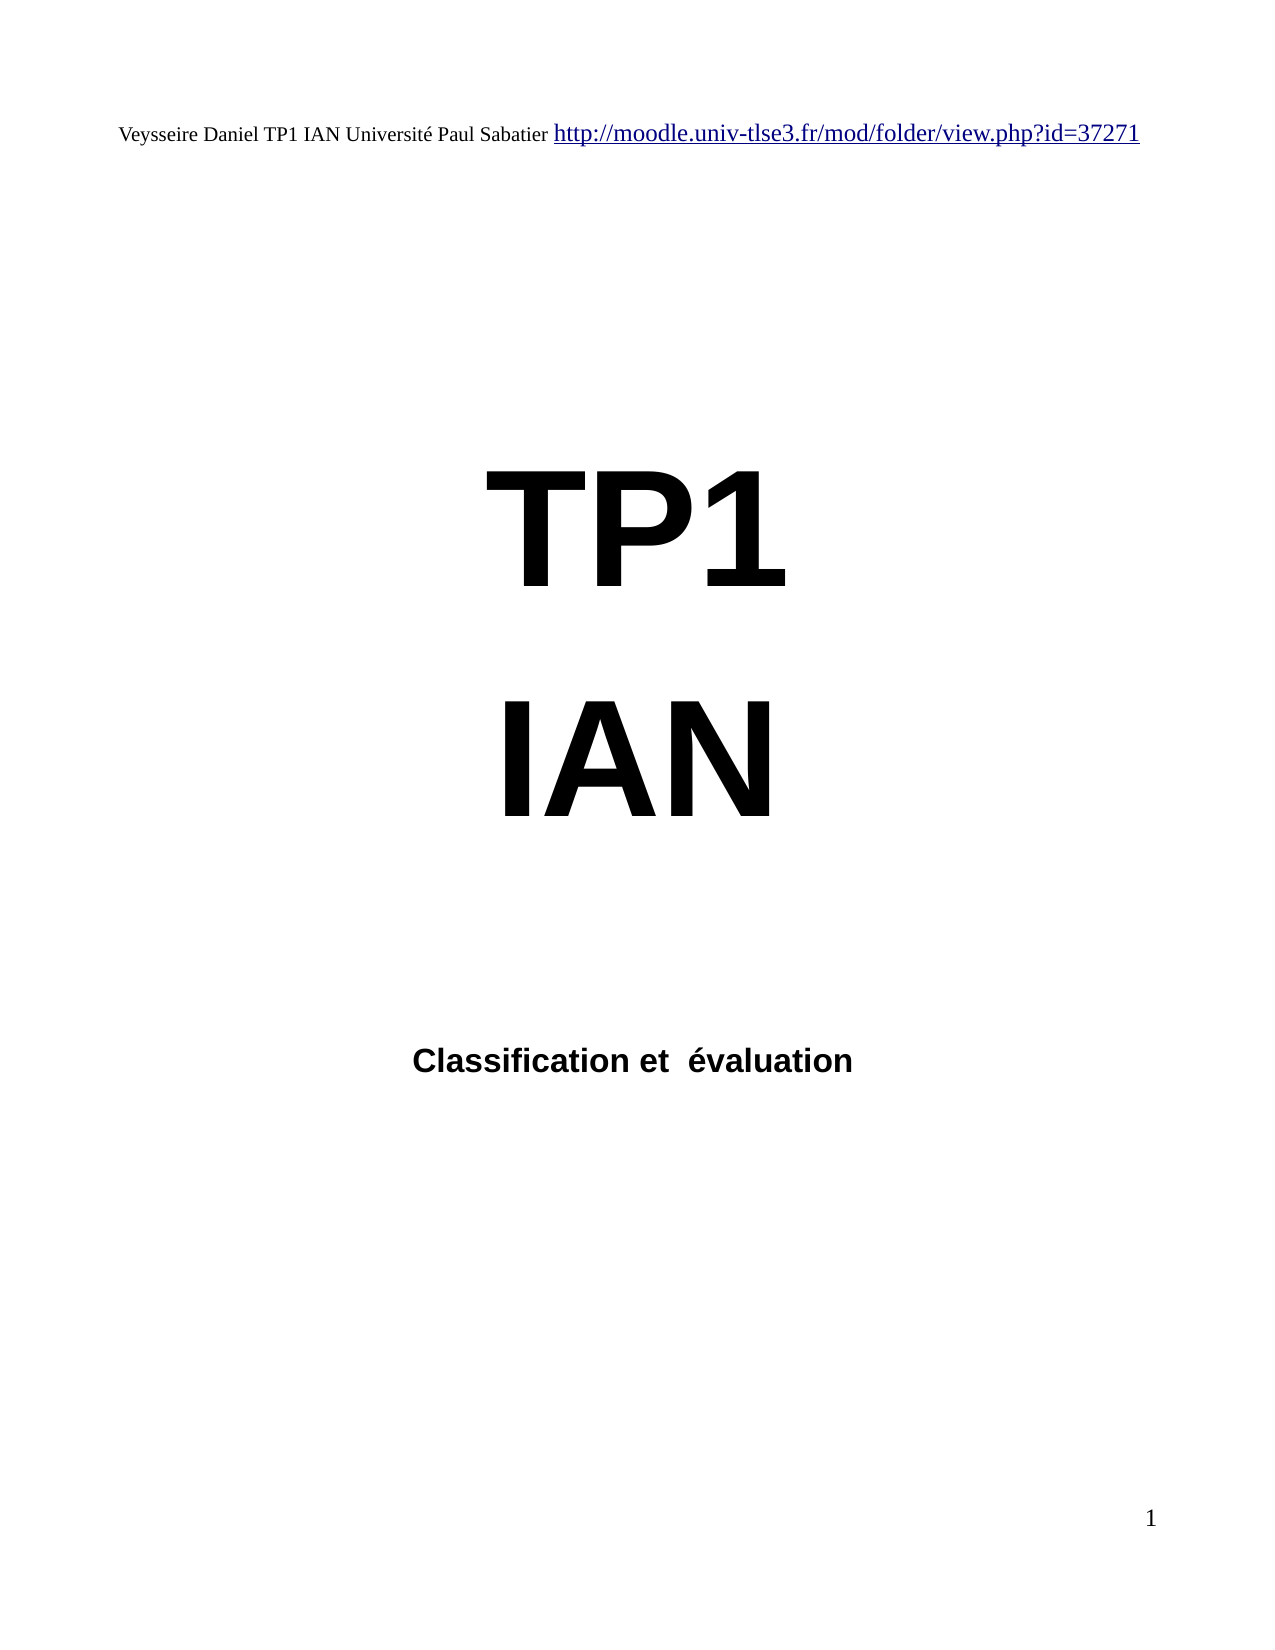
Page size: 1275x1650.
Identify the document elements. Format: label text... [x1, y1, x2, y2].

subtitle IAN [118, 660, 1157, 851]
subtitle TP1 [118, 431, 1157, 622]
subtitle Classification et évaluation [118, 1041, 1157, 1080]
